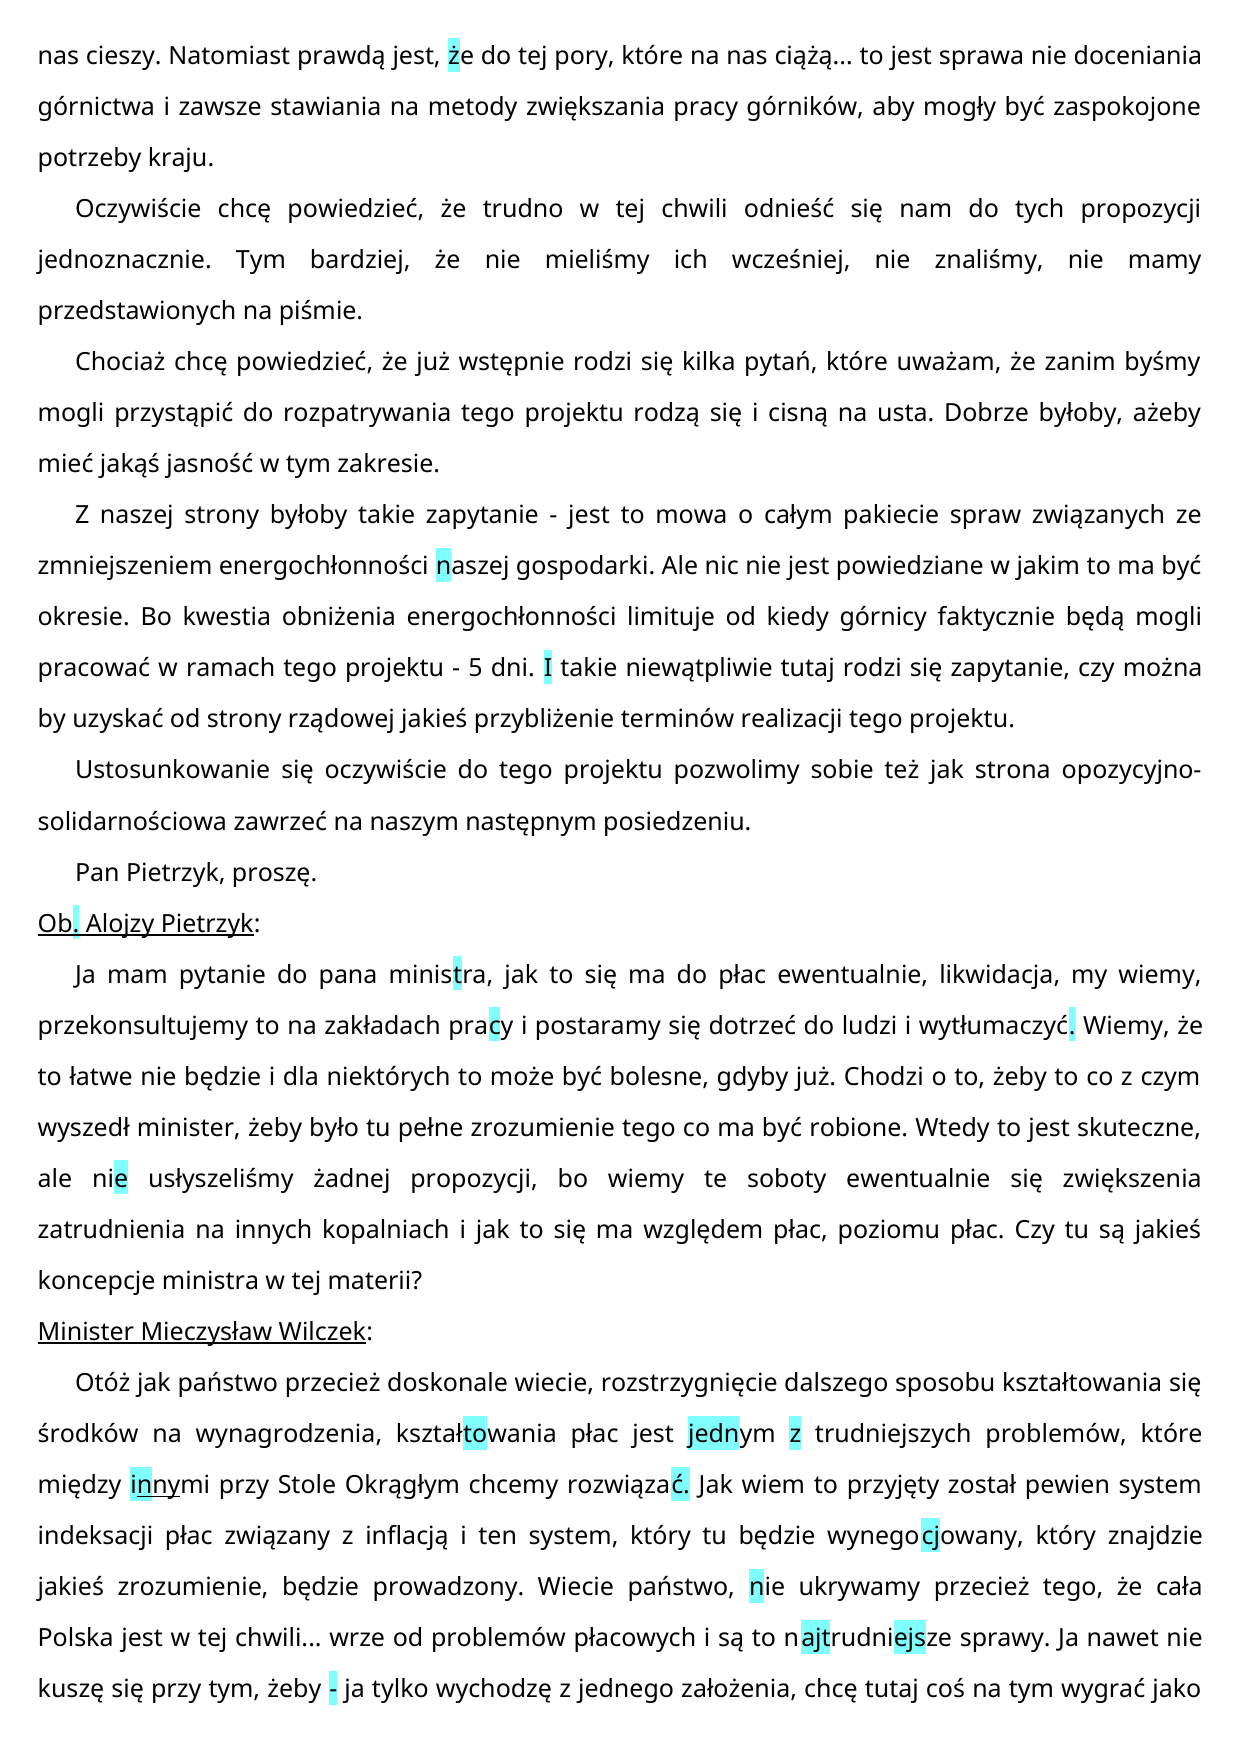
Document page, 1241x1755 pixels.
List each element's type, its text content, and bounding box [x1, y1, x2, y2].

text Chociaż chcę powiedzieć, że już wstępnie rodzi się kilka pytań, które uważam, że zanim byśmy mogli przystąpić do rozpatrywania tego projektu rodzą się i cisną na usta. Dobrze byłoby, ażeby mieć jakąś jasność w tym zakresie. [37, 344, 1203, 480]
text Oczywiście chcę powiedzieć, że trudno w tej chwili odnieść się nam do tych propozycji jednoznacznie. Tym bardziej, że nie mieliśmy ich wcześniej, nie znaliśmy, nie mamy przedstawionych na piśmie. [37, 191, 1203, 327]
text Ja mam pytanie do pana ministra, jak to się ma do płac ewentualnie, likwidacja, my wiemy, przekonsultujemy to na zakładach pracy i postaramy się dotrzeć do ludzi i wytłumaczyć. Wiemy, że to łatwe nie będzie i dla niektórych to może być bolesne, gdyby już. Chodzi o to, żeby to co z czym wyszedł minister, żeby było tu pełne zrozumienie tego co ma być robione. Wtedy to jest skuteczne, ale nie usłyszeliśmy żadnej propozycji, bo wiemy te soboty ewentualnie się zwiększenia zatrudnienia na innych kopalniach i jak to się ma względem płac, poziomu płac. Czy tu są jakieś koncepcje ministra w tej materii? [37, 956, 1203, 1297]
text Pan Pietrzyk, proszę. [37, 854, 1203, 888]
text Minister Mieczysław Wilczek: [37, 1313, 1203, 1348]
text nas cieszy. Natomiast prawdą jest, że do tej pory, które na nas ciążą... to jest sprawa nie doceniania górnictwa i zawsze stawiania na metody zwiększania pracy górników, aby mogły być zaspokojone potrzeby kraju. [37, 37, 1203, 174]
text Otóż jak państwo przecież doskonale wiecie, rozstrzygnięcie dalszego sposobu kształtowania się środków na wynagrodzenia, kształtowania płac jest jednym z trudniejszych problemów, które między innymi przy Stole Okrągłym chcemy rozwiązać. Jak wiem to przyjęty został pewien system indeksacji płac związany z inflacją i ten system, który tu będzie wynegocjowany, który znajdzie jakieś zrozumienie, będzie prowadzony. Wiecie państwo, nie ukrywamy przecież tego, że cała Polska jest w tej chwili... wrze od problemów płacowych i są to najtrudniejsze sprawy. Ja nawet nie kuszę się przy tym, żeby - ja tylko wychodzę z jednego założenia, chcę tutaj coś na tym wygrać jako [37, 1364, 1203, 1705]
text Ustosunkowanie się oczywiście do tego projektu pozwolimy sobie też jak strona opozycyjno-solidarnościowa zawrzeć na naszym następnym posiedzeniu. [37, 752, 1203, 837]
text Z naszej strony byłoby takie zapytanie - jest to mowa o całym pakiecie spraw związanych ze zmniejszeniem energochłonności naszej gospodarki. Ale nic nie jest powiedziane w jakim to ma być okresie. Bo kwestia obniżenia energochłonności limituje od kiedy górnicy faktycznie będą mogli pracować w ramach tego projektu - 5 dni. I takie niewątpliwie tutaj rodzi się zapytanie, czy można by uzyskać od strony rządowej jakieś przybliżenie terminów realizacji tego projektu. [37, 497, 1203, 735]
text Ob. Alojzy Pietrzyk: [37, 905, 1203, 939]
